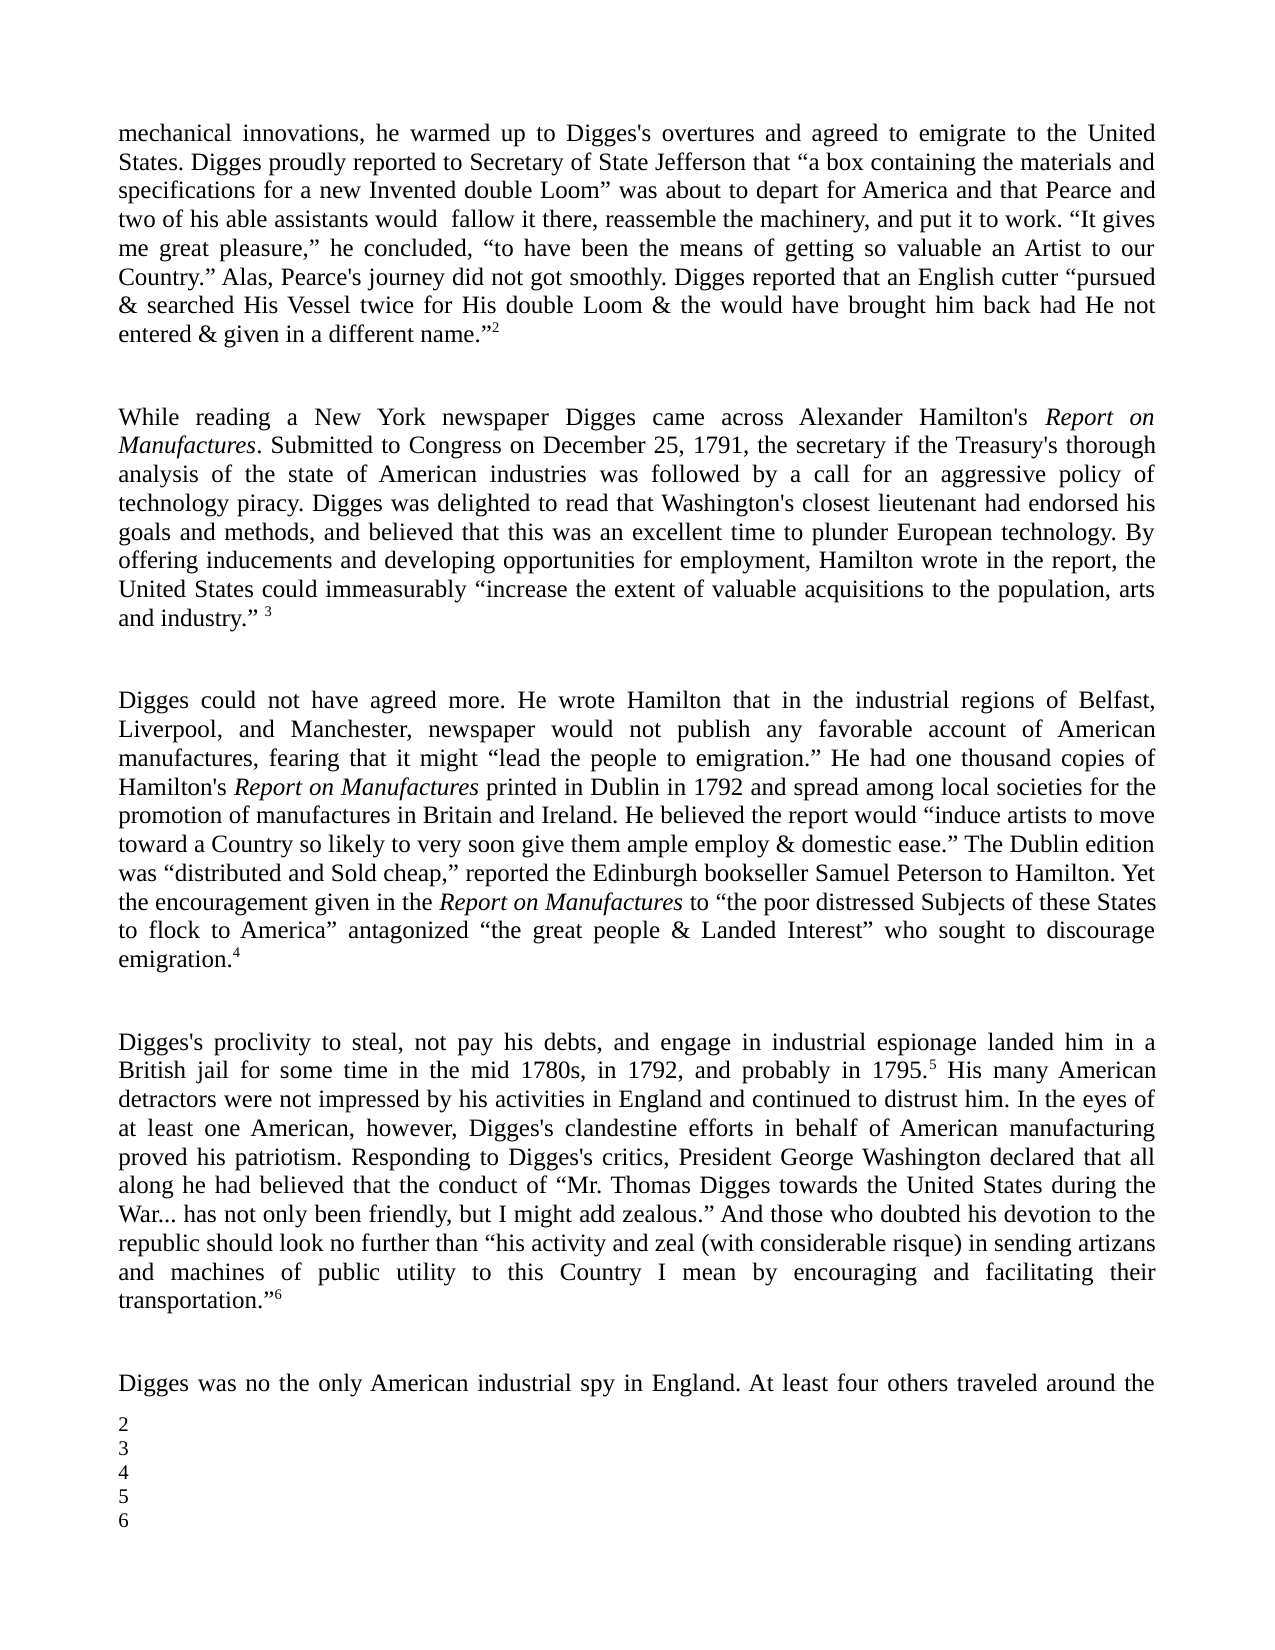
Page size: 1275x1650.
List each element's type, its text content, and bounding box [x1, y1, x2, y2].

text Digges's proclivity to steal, not pay his debts, and engage in industrial espionage landed him in a British jail for some time in the mid 1780s, in 1792, and probably in 1795. His many American detractors were not impressed by his activities in England and continued to distrust him. In the eyes of at least one American, however, Digges's clandestine efforts in behalf of American manufacturing proved his patriotism. Responding to Digges's critics, President George Washington declared that all along he had believed that the conduct of “Mr. Thomas Digges towards the United States during the War... has not only been friendly, but I might add zealous.” And those who doubted his devotion to the republic should look no further than “his activity and zeal (with considerable risque) in sending artizans and machines of public utility to this Country I mean by encouraging and facilitating their transportation.” [118, 1027, 1157, 1314]
text Digges could not have agreed more. He wrote Hamilton that in the industrial regions of Belfast, Liverpool, and Manchester, newspaper would not publish any favorable account of American manufactures, fearing that it might “lead the people to emigration.” He had one thousand copies of Hamilton's Report on Manufactures printed in Dublin in 1792 and spread among local societies for the promotion of manufactures in Britain and Ireland. He believed the report would “induce artists to move toward a Country so likely to very soon give them ample employ & domestic ease.” The Dublin edition was “distributed and Sold cheap,” reported the Edinburgh bookseller Samuel Peterson to Hamilton. Yet the encouragement given in the Report on Manufactures to “the poor distressed Subjects of these States to flock to America” antagonized “the great people & Landed Interest” who sought to discourage emigration. [118, 686, 1157, 973]
text mechanical innovations, he warmed up to Digges's overtures and agreed to emigrate to the United States. Digges proudly reported to Secretary of State Jefferson that “a box containing the materials and specifications for a new Invented double Loom” was about to depart for America and that Pearce and two of his able assistants would fallow it there, reassemble the machinery, and put it to work. “It gives me great pleasure,” he concluded, “to have been the means of getting so valuable an Artist to our Country.” Alas, Pearce's journey did not got smoothly. Digges reported that an English cutter “pursued & searched His Vessel twice for His double Loom & the would have brought him back had He not entered & given in a different name.” [118, 118, 1157, 348]
text Digges was no the only American industrial spy in England. At least four others traveled around the [118, 1368, 1157, 1397]
text While reading a New York newspaper Digges came across Alexander Hamilton's Report on Manufactures. Submitted to Congress on December 25, 1791, the secretary if the Treasury's thorough analysis of the state of American industries was followed by a call for an aggressive policy of technology piracy. Digges was delighted to read that Washington's closest lieutenant had endorsed his goals and methods, and believed that this was an excellent time to plunder European technology. By offering inducements and developing opportunities for employment, Hamilton wrote in the report, the United States could immeasurably “increase the extent of valuable acquisitions to the population, arts and industry.” [118, 402, 1157, 632]
